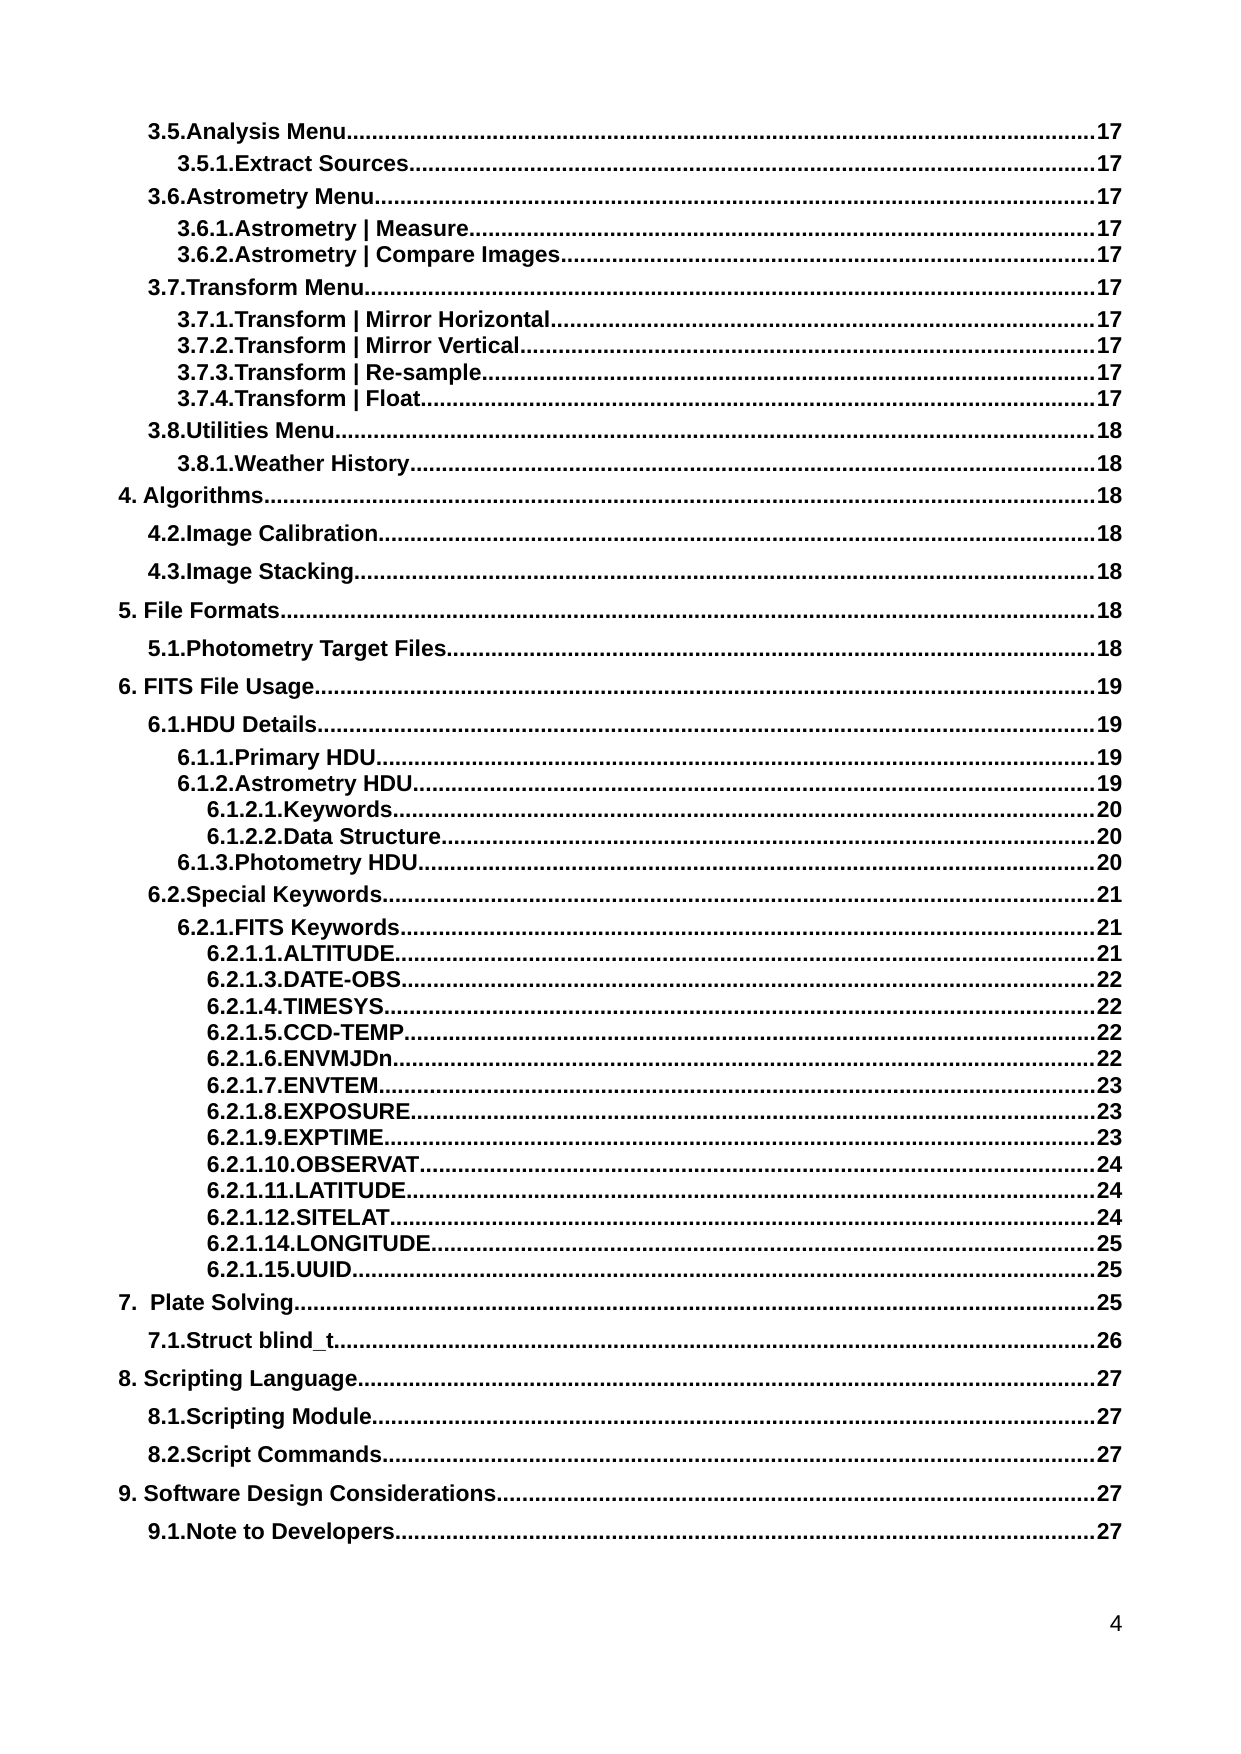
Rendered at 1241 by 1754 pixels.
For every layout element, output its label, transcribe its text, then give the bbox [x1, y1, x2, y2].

text 6.2.1.9.EXPTIME 23 [207, 1124, 1122, 1151]
text 6.2.1.7.ENVTEM 23 [207, 1072, 1122, 1098]
text 6.2.1.4.TIMESYS 22 [207, 993, 1122, 1019]
text 6.2.1.3.DATE-OBS 22 [207, 966, 1122, 993]
subtitle 6.1.HDU Details 19 [118, 711, 1122, 738]
subtitle 7. Plate Solving 25 [118, 1288, 1122, 1315]
text 6.2.1.6.ENVMJDn 22 [207, 1045, 1122, 1072]
subtitle 4. Algorithms 18 [118, 482, 1122, 508]
text 6.1.1.Primary HDU 19 [177, 743, 1122, 770]
text 3.7.2.Transform | Mirror Vertical 17 [177, 332, 1122, 359]
subtitle 3.7.Transform Menu 17 [118, 274, 1122, 300]
text 6.1.2.Astrometry HDU 19 [177, 770, 1122, 796]
text 3.8.1.Weather History 18 [177, 449, 1122, 476]
subtitle 8. Scripting Language 27 [118, 1365, 1122, 1391]
subtitle 3.5.Analysis Menu 17 [118, 118, 1122, 144]
text 6.2.1.15.UUID 25 [207, 1256, 1122, 1282]
subtitle 6. FITS File Usage 19 [118, 673, 1122, 699]
subtitle 4.2.Image Calibration 18 [118, 520, 1122, 546]
subtitle 3.8.Utilities Menu 18 [118, 417, 1122, 444]
subtitle 8.1.Scripting Module 27 [118, 1403, 1122, 1429]
subtitle 5.1.Photometry Target Files 18 [118, 635, 1122, 661]
text 6.2.1.14.LONGITUDE 25 [207, 1230, 1122, 1256]
subtitle 6.2.Special Keywords 21 [118, 881, 1122, 908]
text 6.2.1.8.EXPOSURE 23 [207, 1098, 1122, 1124]
text 6.2.1.1.ALTITUDE 21 [207, 940, 1122, 966]
subtitle 7.1.Struct blind_t 26 [118, 1327, 1122, 1353]
text 3.7.1.Transform | Mirror Horizontal 17 [177, 306, 1122, 332]
text 6.1.2.2.Data Structure 20 [207, 823, 1122, 849]
text 6.2.1.FITS Keywords 21 [177, 913, 1122, 940]
text 3.6.1.Astrometry | Measure 17 [177, 215, 1122, 241]
subtitle 5. File Formats 18 [118, 597, 1122, 623]
text 6.2.1.5.CCD-TEMP 22 [207, 1019, 1122, 1045]
text 3.7.4.Transform | Float 17 [177, 385, 1122, 411]
subtitle 8.2.Script Commands 27 [118, 1441, 1122, 1468]
text 6.1.2.1.Keywords 20 [207, 796, 1122, 823]
subtitle 9.1.Note to Developers 27 [118, 1518, 1122, 1544]
text 6.2.1.12.SITELAT 24 [207, 1203, 1122, 1230]
subtitle 3.6.Astrometry Menu 17 [118, 183, 1122, 209]
subtitle 9. Software Design Considerations 27 [118, 1479, 1122, 1506]
subtitle 4.3.Image Stacking 18 [118, 558, 1122, 585]
text 3.7.3.Transform | Re-sample 17 [177, 359, 1122, 385]
text 6.1.3.Photometry HDU 20 [177, 849, 1122, 875]
text 3.6.2.Astrometry | Compare Images 17 [177, 241, 1122, 268]
text 3.5.1.Extract Sources 17 [177, 150, 1122, 177]
text 6.2.1.11.LATITUDE 24 [207, 1177, 1122, 1203]
text 6.2.1.10.OBSERVAT 24 [207, 1151, 1122, 1177]
